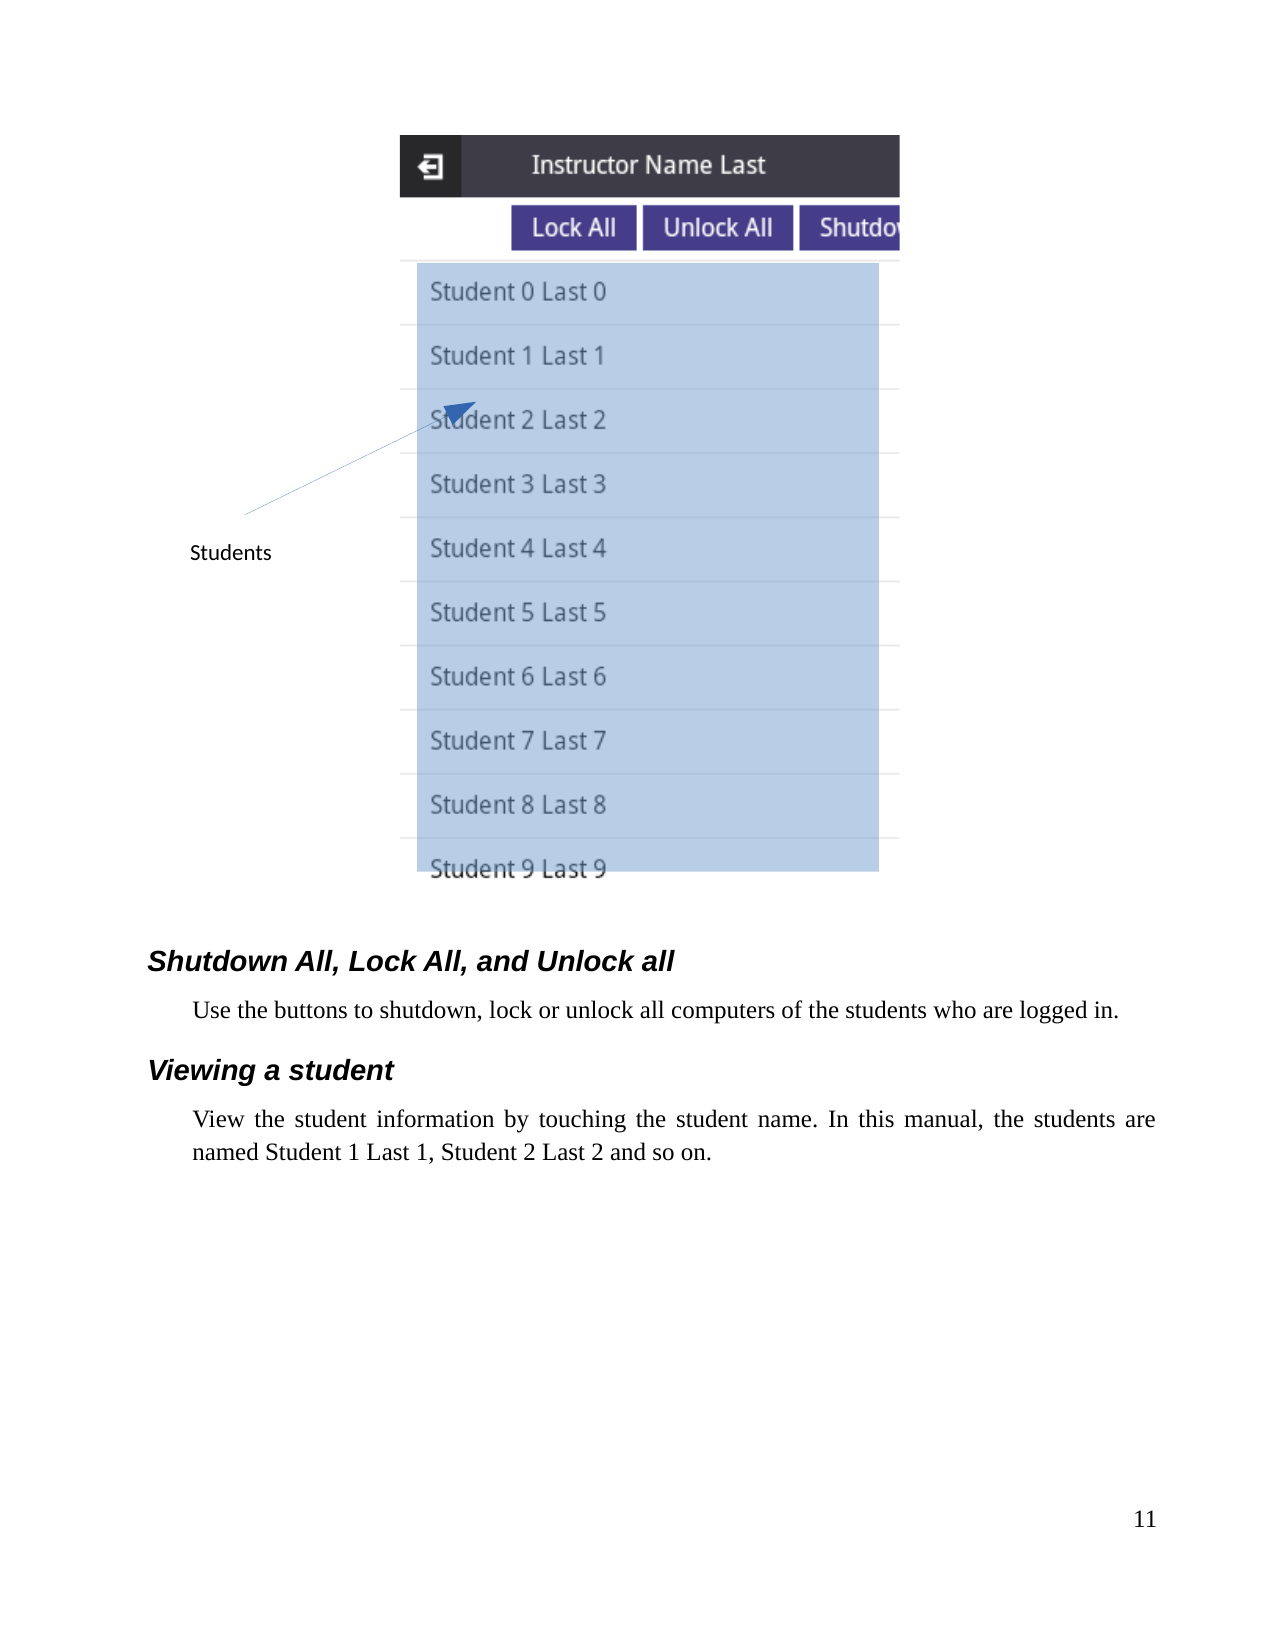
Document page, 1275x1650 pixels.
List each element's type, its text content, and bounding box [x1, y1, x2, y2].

picture [399, 135, 900, 886]
subtitle Shutdown All, Lock All, and Unlock all [147, 944, 1157, 978]
subtitle Viewing a student [147, 1053, 1157, 1087]
text Use the buttons to shutdown, lock or unlock all computers of the students who are logged in. [192, 995, 1157, 1024]
text View the student information by touching the student name. In this manual, the students are named Student 1 Last 1, Student 2 Last 2 and so on. [192, 1104, 1157, 1166]
